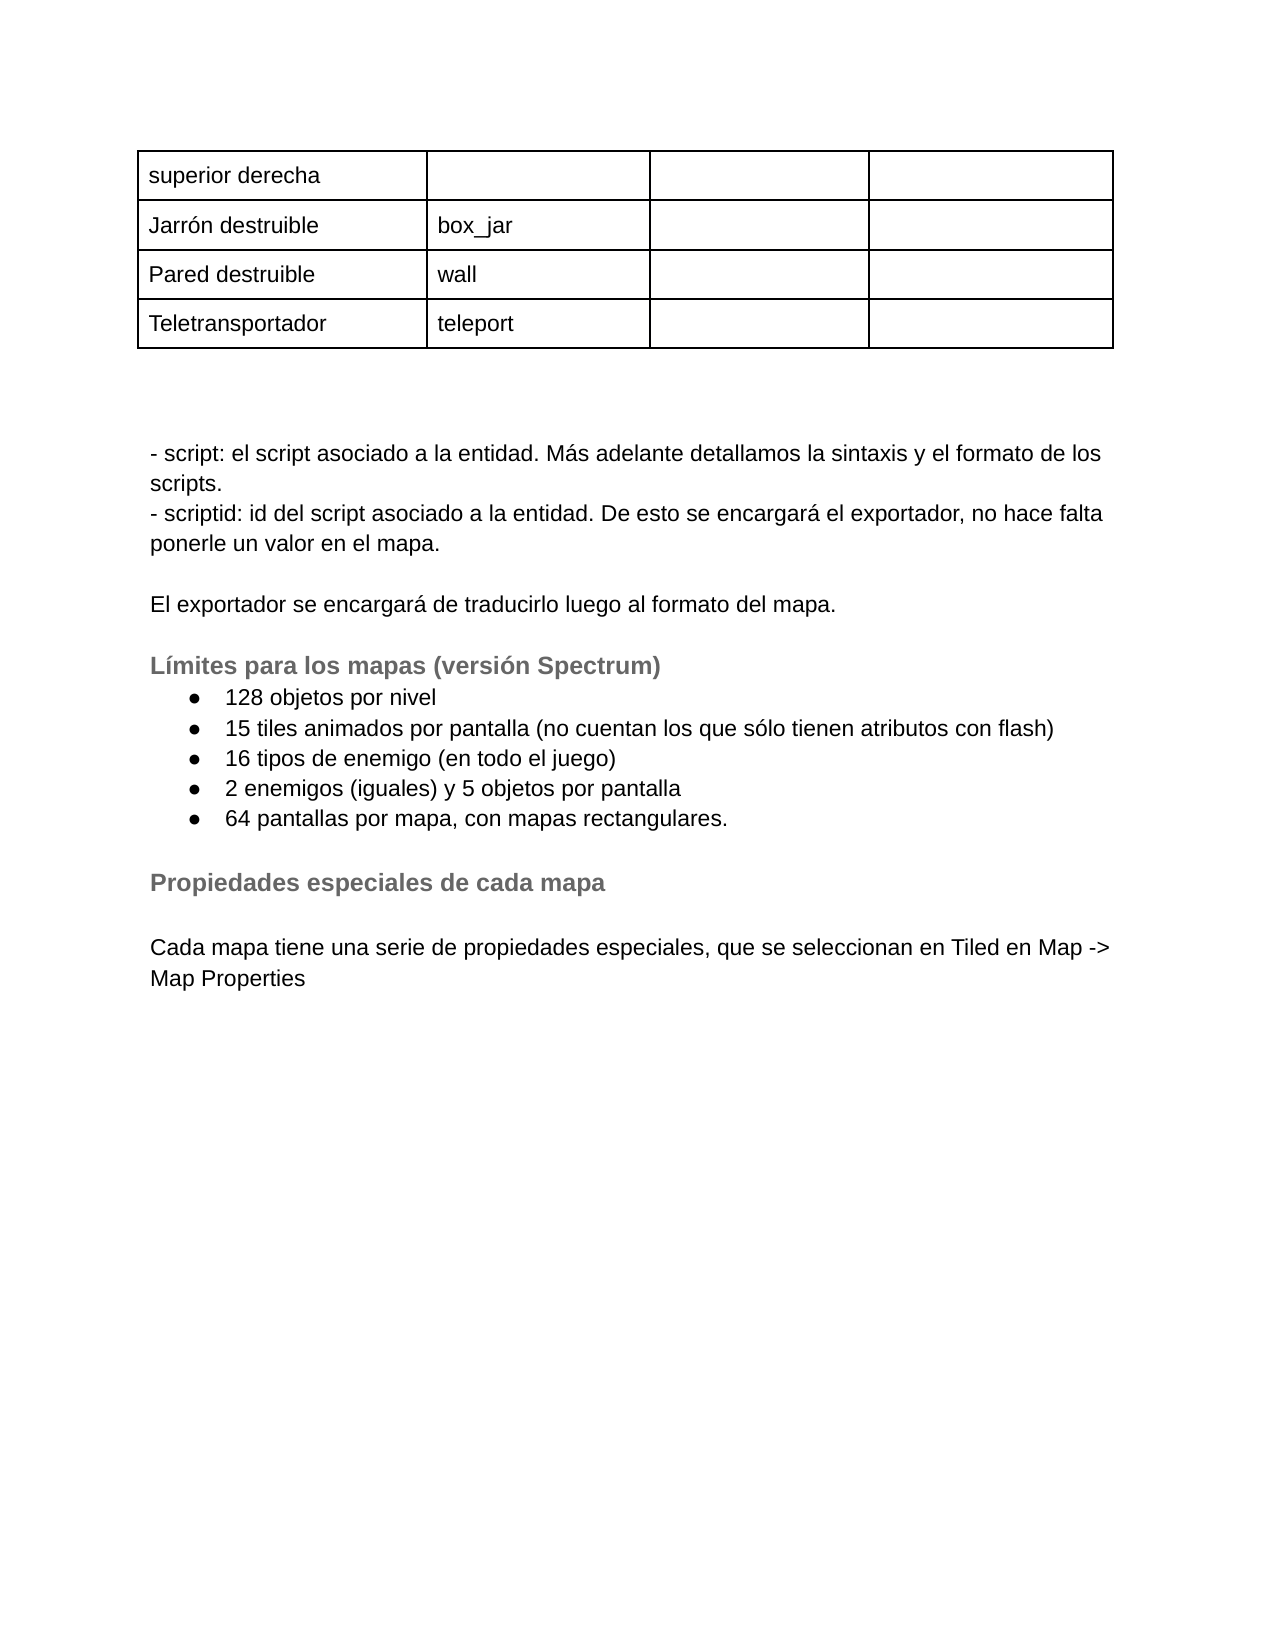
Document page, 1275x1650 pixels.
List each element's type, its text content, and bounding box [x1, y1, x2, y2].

text El exportador se encargará de traducirlo luego al formato del mapa. [150, 591, 1125, 617]
list 64 pantallas por mapa, con mapas rectangulares. [187, 805, 1125, 831]
table_cell teleport [428, 300, 649, 347]
table_cell [651, 300, 868, 347]
table_cell [651, 201, 868, 248]
table_cell [870, 201, 1112, 248]
table_cell superior derecha [139, 152, 426, 199]
list 16 tipos de enemigo (en todo el juego) [187, 745, 1125, 771]
list 2 enemigos (iguales) y 5 objetos por pantalla [187, 775, 1125, 801]
text Cada mapa tiene una serie de propiedades especiales, que se seleccionan en Tiled en Map -> Map Properties [150, 934, 1125, 991]
list 128 objetos por nivel [187, 684, 1125, 711]
table_cell [651, 251, 868, 298]
list 15 tiles animados por pantalla (no cuentan los que sólo tienen atributos con flash) [187, 714, 1125, 741]
text - script: el script asociado a la entidad. Más adelante detallamos la sintaxis y el formato de los scripts. [150, 440, 1125, 496]
table_cell [870, 251, 1112, 298]
table_cell [651, 152, 868, 199]
table_cell [428, 152, 649, 199]
table_cell Jarrón destruible [139, 201, 426, 248]
text Límites para los mapas (versión Spectrum) [150, 651, 1125, 680]
text Propiedades especiales de cada mapa [150, 868, 1125, 897]
table_cell [870, 300, 1112, 347]
table_cell [870, 152, 1112, 199]
table_cell wall [428, 251, 649, 298]
table_cell box_jar [428, 201, 649, 248]
text - scriptid: id del script asociado a la entidad. De esto se encargará el exportador, no hace falta ponerle un valor en el mapa. [150, 500, 1125, 557]
table_cell Teletransportador [139, 300, 426, 347]
table_cell Pared destruible [139, 251, 426, 298]
